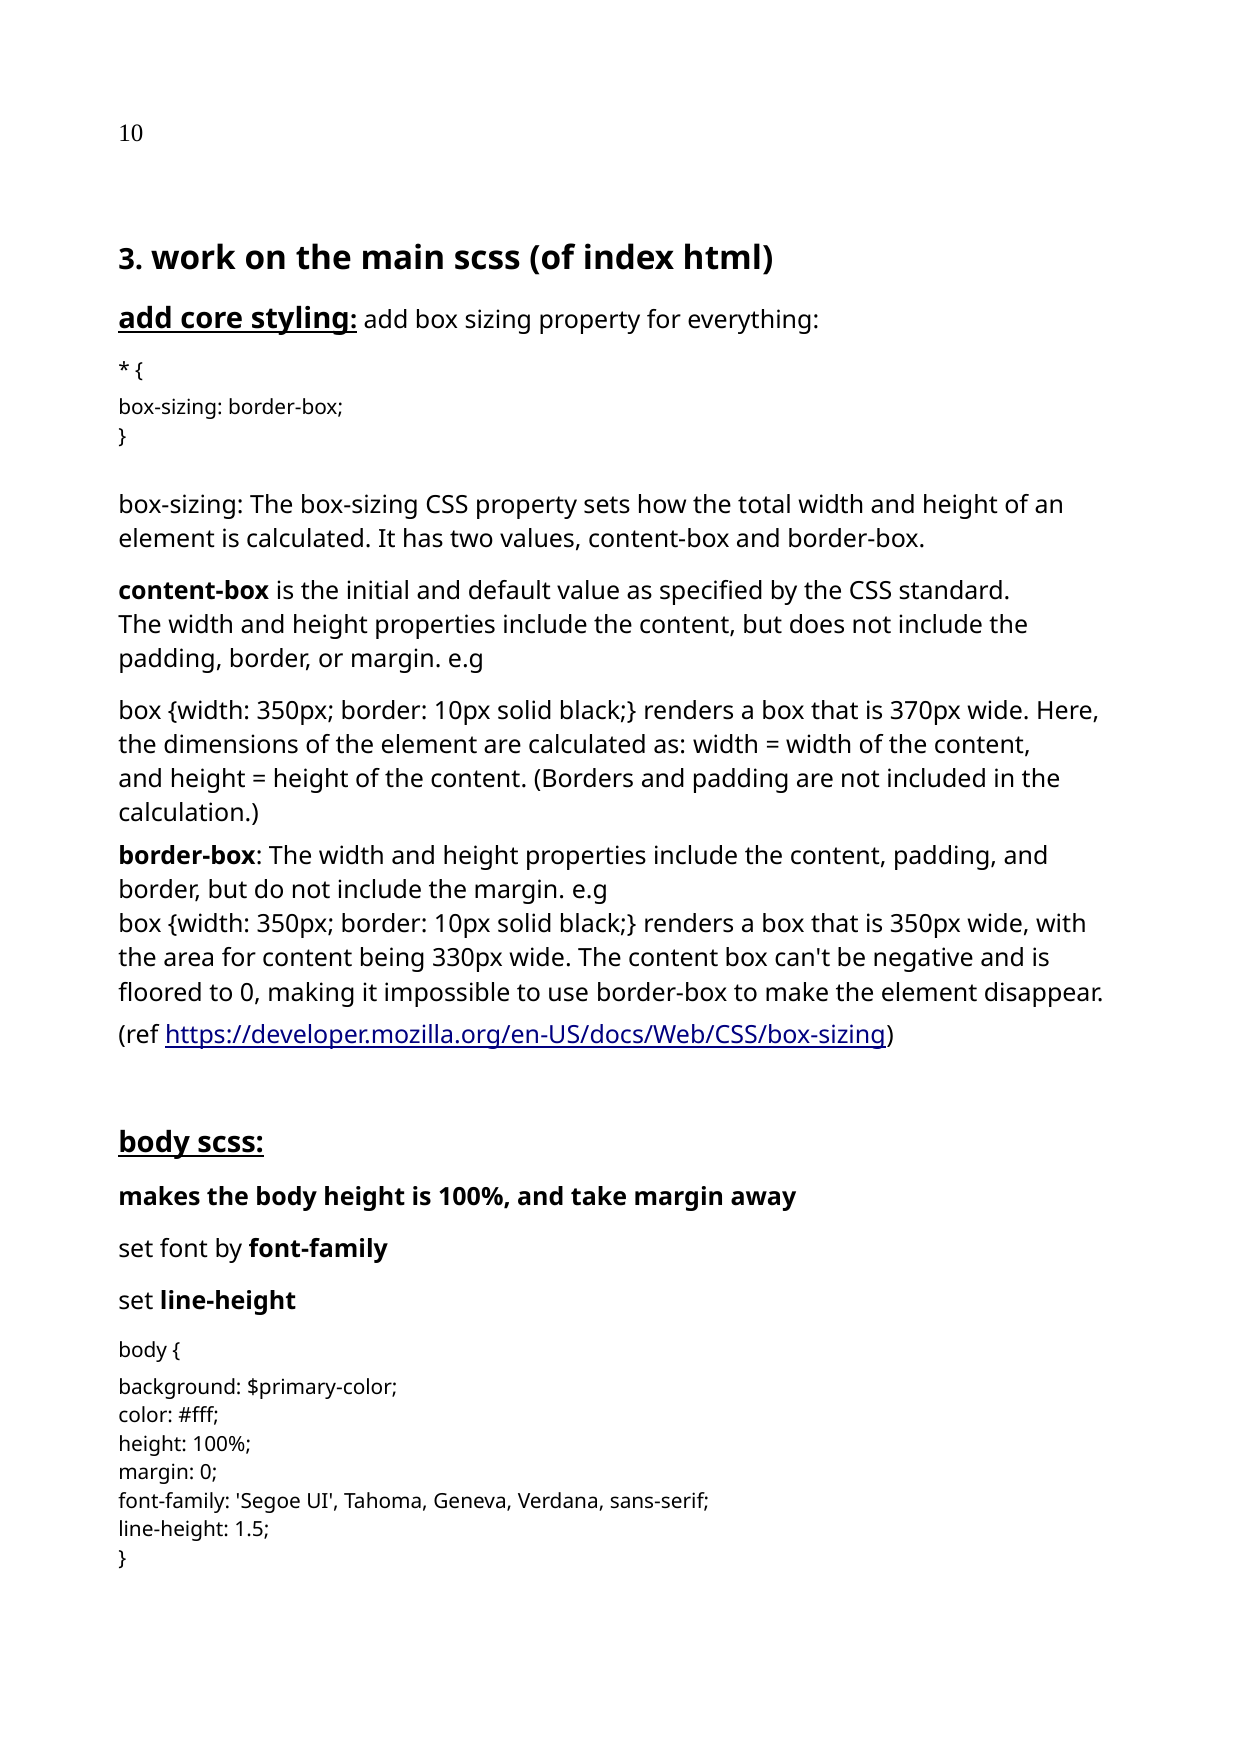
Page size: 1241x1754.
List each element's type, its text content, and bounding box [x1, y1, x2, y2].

text color: #fff; [118, 1401, 1122, 1429]
text set font by font-family [118, 1231, 1122, 1265]
text } [118, 421, 1122, 449]
text } [118, 1543, 1122, 1571]
text box-sizing: border-box; [118, 392, 1122, 421]
text box-sizing: The box-sizing CSS property sets how the total width and height of an element is calculated. It has two values, content-box and border-box. [118, 487, 1122, 555]
text margin: 0; [118, 1457, 1122, 1486]
list box {width: 350px; border: 10px solid black;} renders a box that is 370px wide. Here, the dimensions of the element are calculated as: width = width of the content, and height = height of the content. (Borders and padding are not included in the calculation.) [118, 693, 1122, 829]
text add core styling: add box sizing property for everything: [118, 297, 1122, 337]
text body { [118, 1335, 1122, 1363]
text 3. work on the main scss (of index html) [118, 234, 1122, 279]
text (ref https://developer.mozilla.org/en-US/docs/Web/CSS/box-sizing) [118, 1017, 1122, 1051]
text font-family: 'Segoe UI', Tahoma, Geneva, Verdana, sans-serif; [118, 1486, 1122, 1514]
list content-box is the initial and default value as specified by the CSS standard. The width and height properties include the content, but does not include the padding, border, or margin. e.g [118, 573, 1122, 675]
text makes the body height is 100%, and take margin away [118, 1179, 1122, 1213]
text line-height: 1.5; [118, 1514, 1122, 1543]
text body scss: [118, 1121, 1122, 1161]
text * { [118, 355, 1122, 383]
subtitle border-box: The width and height properties include the content, padding, and border, but do not include the margin. e.g [118, 838, 1122, 906]
subtitle box {width: 350px; border: 10px solid black;} renders a box that is 350px wide, with the area for content being 330px wide. The content box can't be negative and is floored to 0, making it impossible to use border-box to make the element disappear. [118, 906, 1122, 1008]
text background: $primary-color; [118, 1372, 1122, 1401]
text height: 100%; [118, 1429, 1122, 1457]
text set line-height [118, 1283, 1122, 1317]
